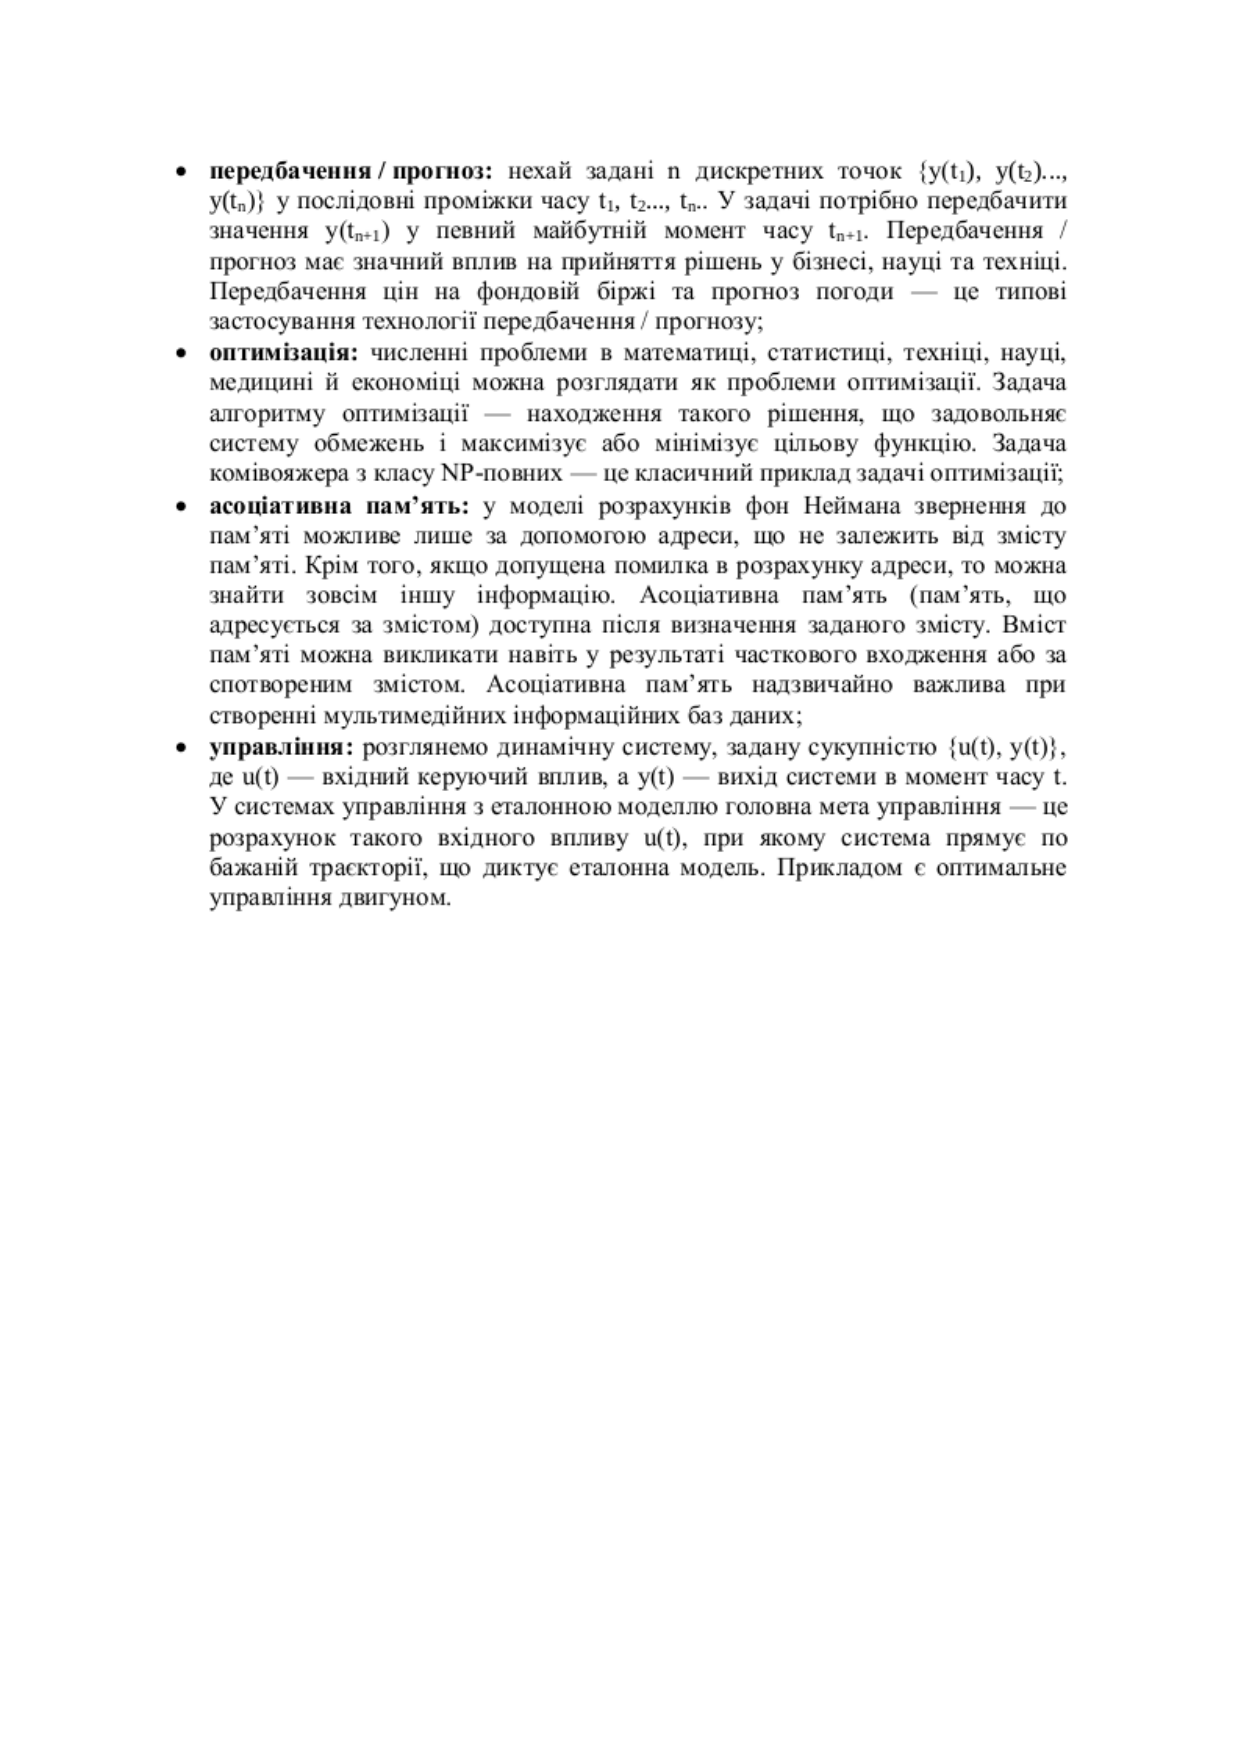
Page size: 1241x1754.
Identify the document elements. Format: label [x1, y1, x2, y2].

picture [144, 146, 1096, 935]
